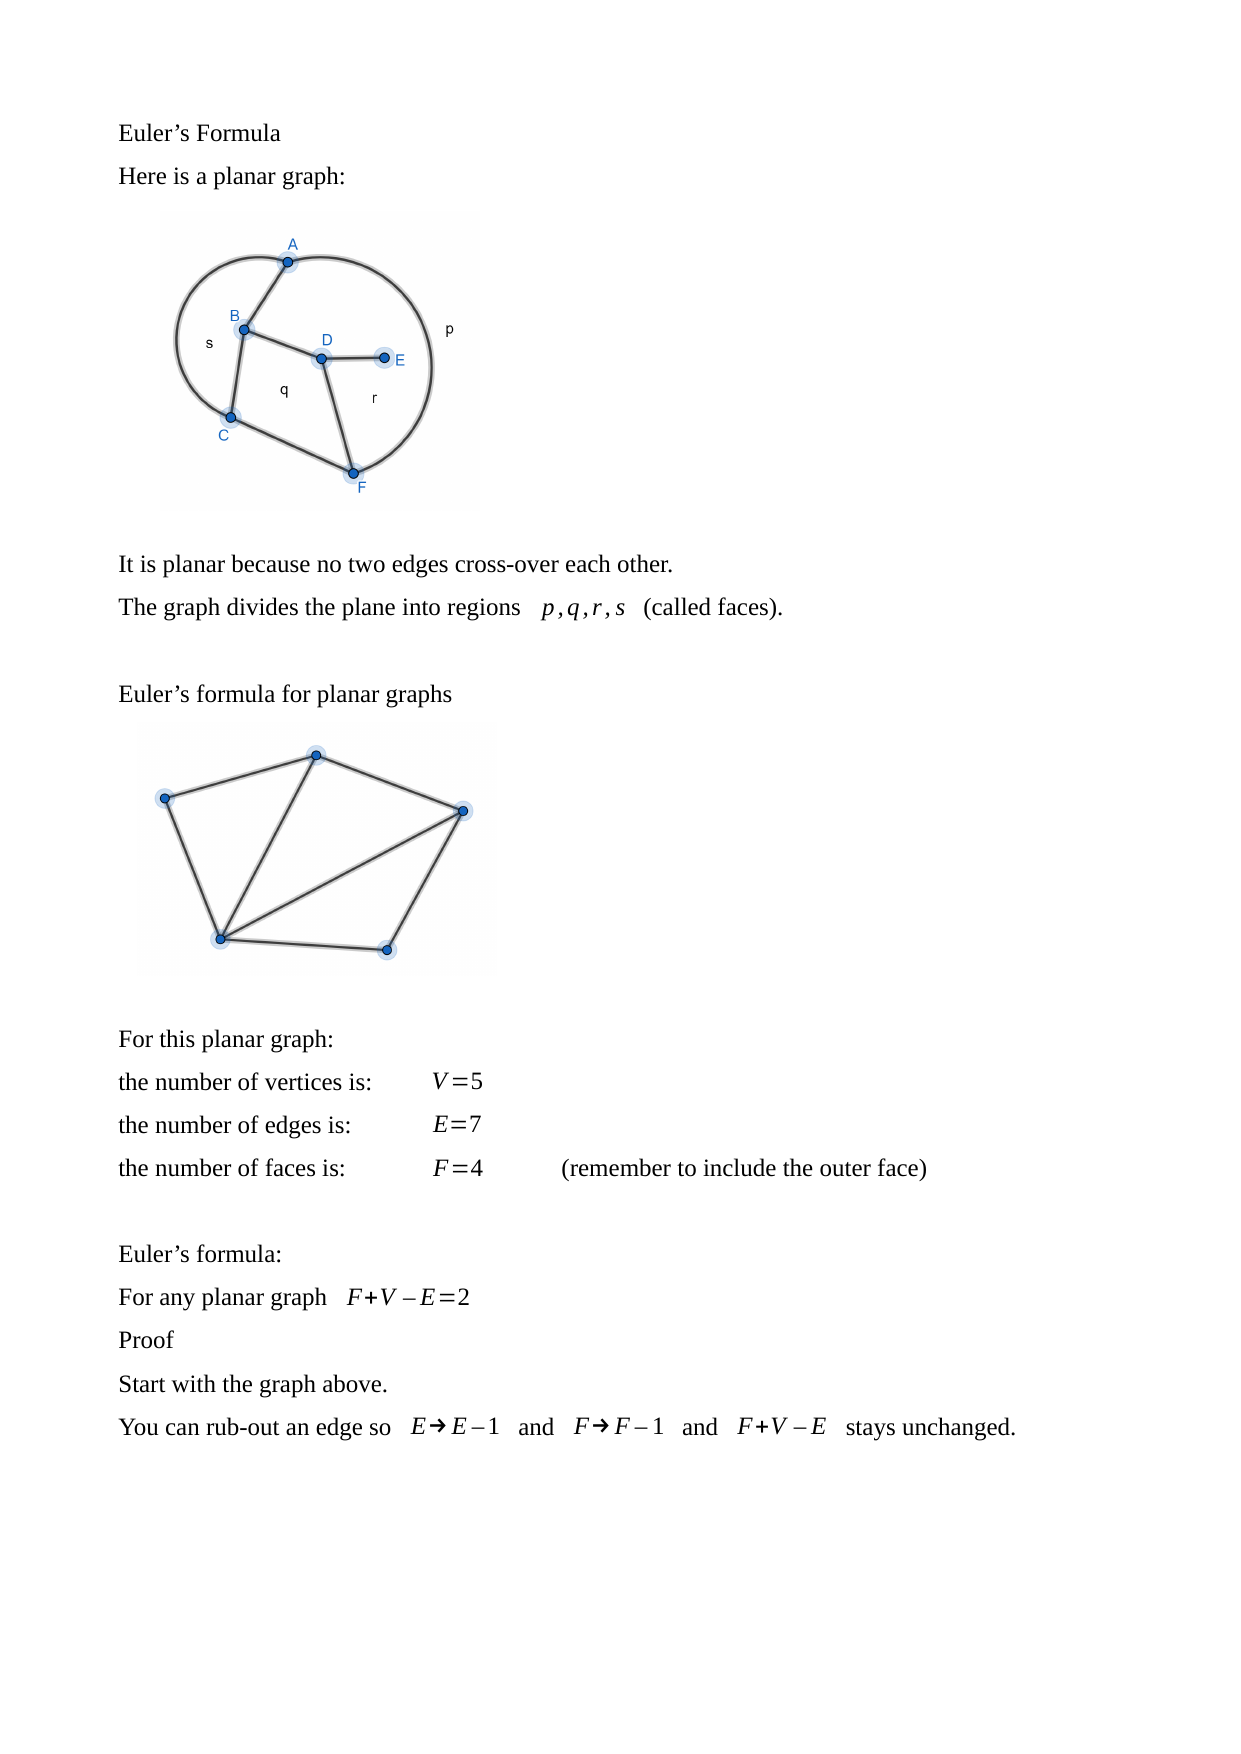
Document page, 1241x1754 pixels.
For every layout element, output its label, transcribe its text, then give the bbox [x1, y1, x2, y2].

text Here is a planar graph: [118, 161, 1122, 190]
text The graph divides the plane into regions(called faces). [118, 592, 1122, 621]
picture [159, 211, 481, 511]
text Start with the graph above. [118, 1369, 1122, 1397]
text the number of vertices is: [118, 1067, 1122, 1096]
text the number of edges is: [118, 1110, 1122, 1139]
picture [136, 722, 498, 976]
text Euler’s formula: [118, 1239, 1122, 1268]
text the number of faces is: (remember to include the outer face) [118, 1153, 1122, 1182]
text Euler’s Formula [118, 118, 1122, 147]
text Proof [118, 1326, 1122, 1354]
text You can rub-out an edge soandandstays unchanged. [118, 1412, 1122, 1441]
text It is planar because no two edges cross-over each other. [118, 549, 1122, 578]
text For any planar graph [118, 1282, 1122, 1311]
text For this planar graph: [118, 1024, 1122, 1052]
text Euler’s formula for planar graphs [118, 679, 1122, 707]
